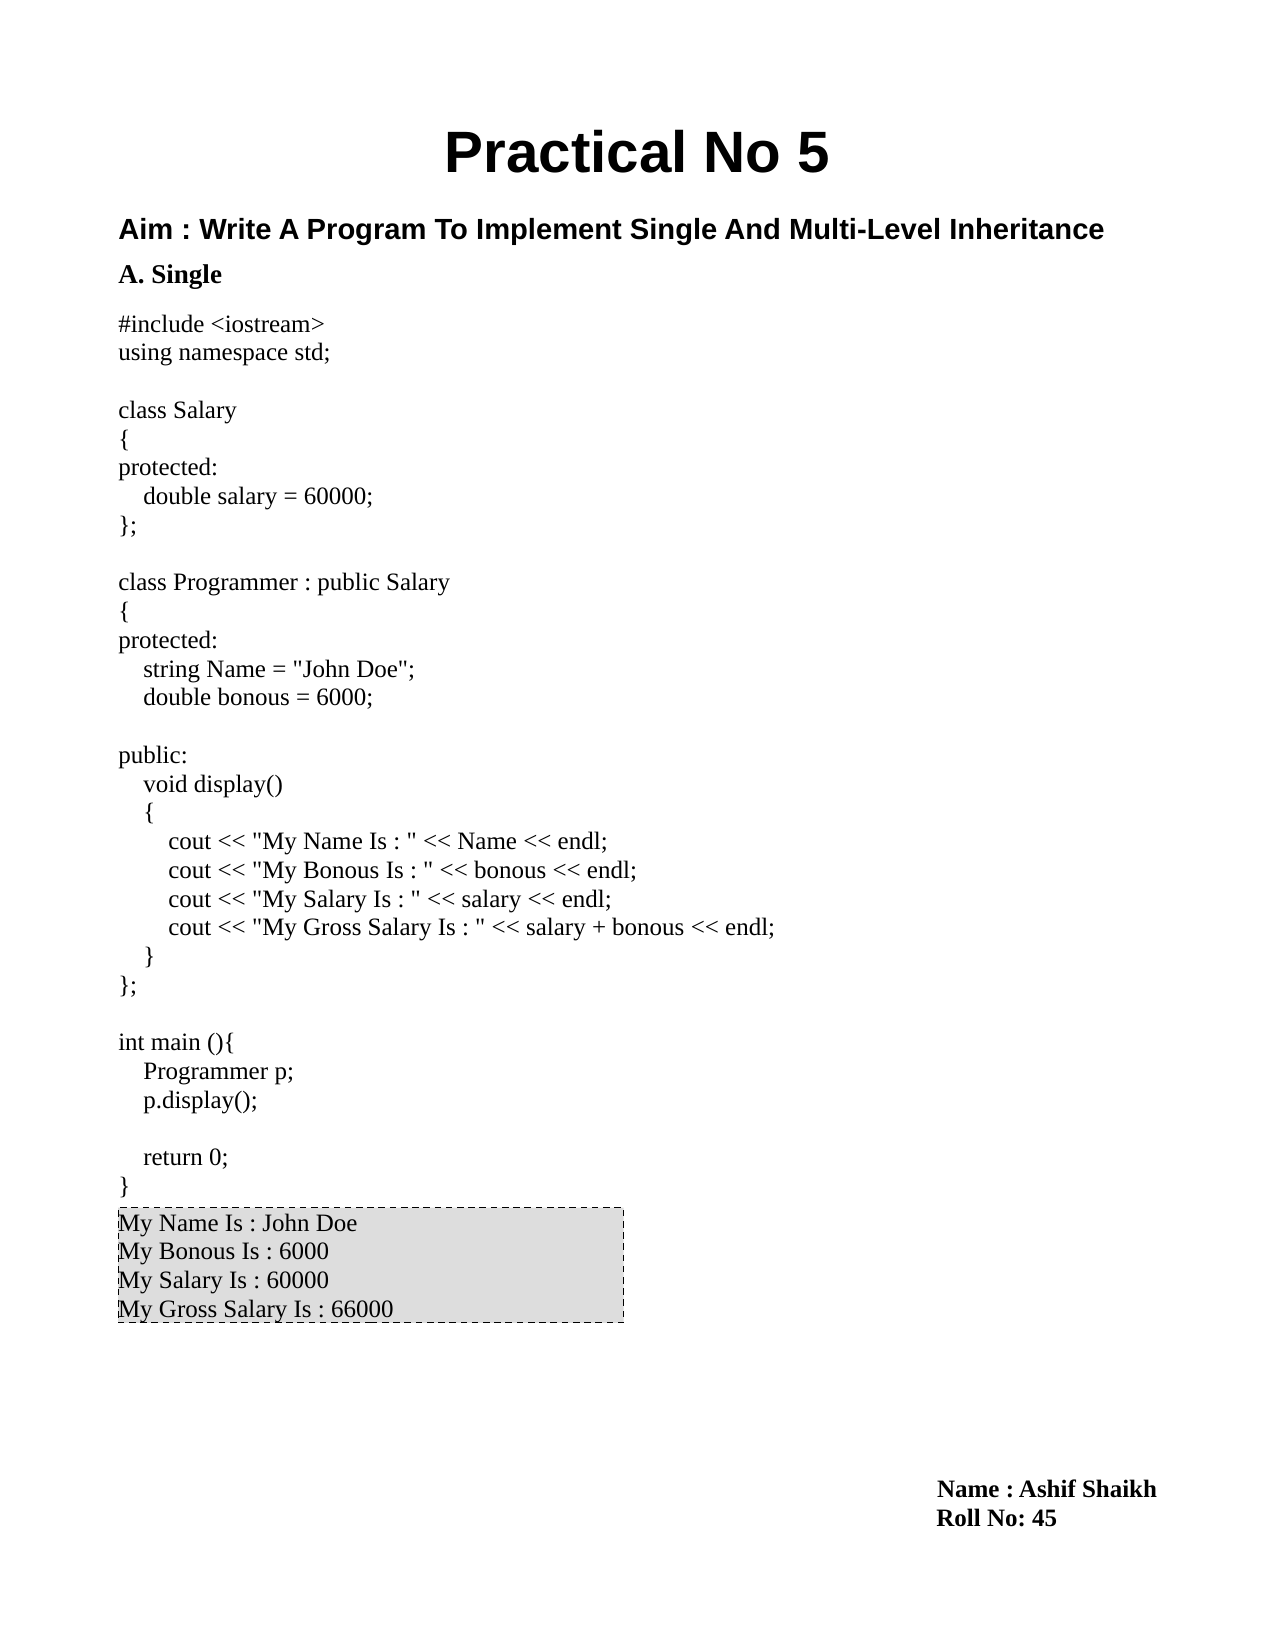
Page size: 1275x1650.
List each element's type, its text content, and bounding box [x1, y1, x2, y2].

text string Name = "John Doe"; [118, 654, 1157, 682]
text } [118, 1171, 1157, 1200]
text public: [118, 740, 1157, 769]
text int main (){ [118, 1027, 1157, 1056]
text { [118, 596, 1157, 625]
text Programmer p; [118, 1056, 1157, 1085]
text double salary = 60000; [118, 481, 1157, 510]
text p.display(); [118, 1085, 1157, 1114]
text protected: [118, 625, 1157, 654]
text return 0; [118, 1142, 1157, 1171]
text class Salary [118, 395, 1157, 424]
text protected: [118, 452, 1157, 481]
text cout << "My Salary Is : " << salary << endl; [118, 884, 1157, 912]
subtitle Aim : Write A Program To Implement Single And Multi-Level Inheritance [118, 212, 1157, 246]
text cout << "My Bonous Is : " << bonous << endl; [118, 855, 1157, 884]
text }; [118, 970, 1157, 999]
text using namespace std; [118, 337, 1157, 366]
text double bonous = 6000; [118, 682, 1157, 711]
text cout << "My Gross Salary Is : " << salary + bonous << endl; [118, 912, 1157, 941]
title Practical No 5 [118, 118, 1157, 185]
text #include <iostream> [118, 309, 1157, 337]
text class Programmer : public Salary [118, 567, 1157, 596]
text { [118, 797, 1157, 826]
text cout << "My Name Is : " << Name << endl; [118, 826, 1157, 855]
text { [118, 424, 1157, 452]
text }; [118, 510, 1157, 539]
text void display() [118, 769, 1157, 797]
text A. Single [118, 258, 1157, 289]
text } [118, 941, 1157, 970]
